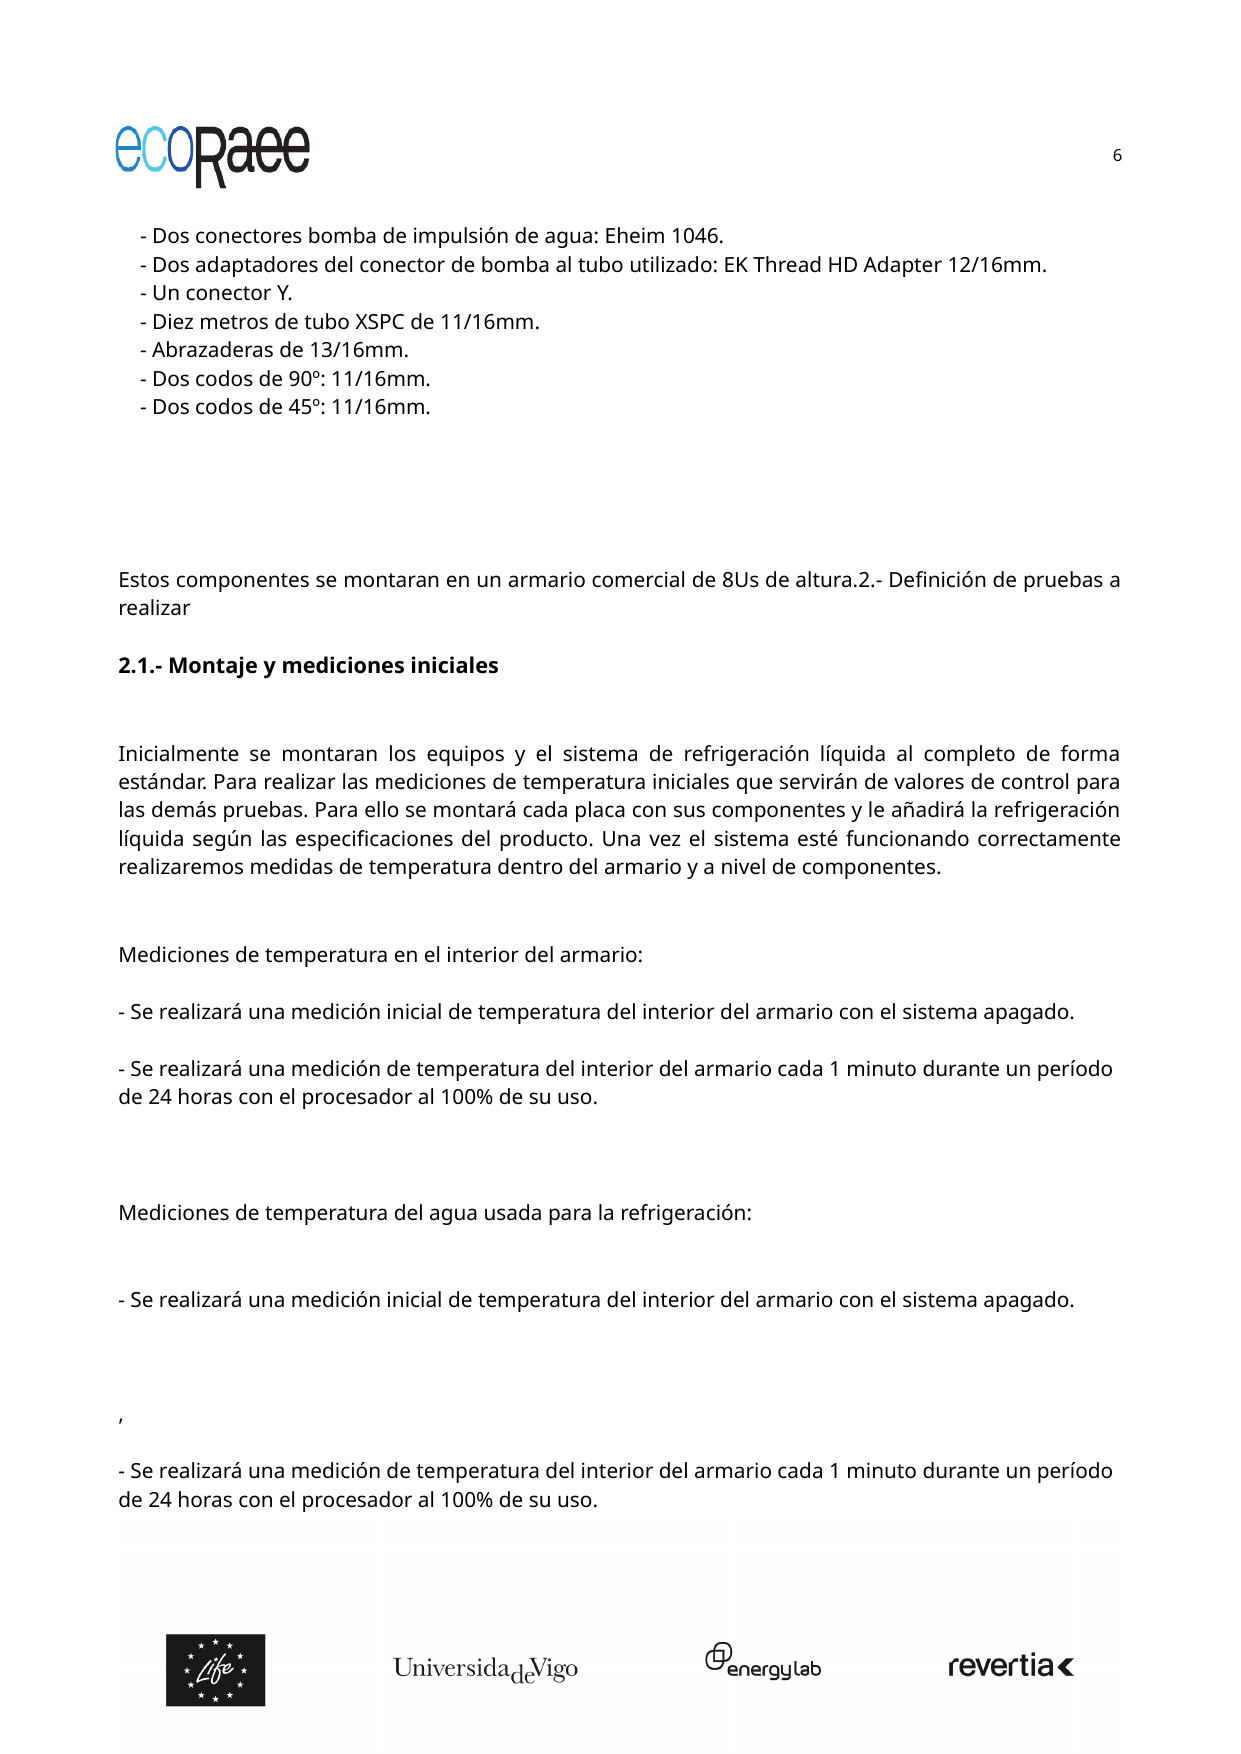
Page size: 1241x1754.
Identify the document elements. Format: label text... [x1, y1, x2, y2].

text , [118, 1399, 1122, 1428]
text - Se realizará una medición de temperatura del interior del armario cada 1 minuto durante un período de 24 horas con el procesador al 100% de su uso. [118, 1054, 1122, 1111]
picture [118, 1514, 1123, 1754]
text - Dos conectores bomba de impulsión de agua: Eheim 1046. [118, 221, 1122, 250]
text 2.1.- Montaje y mediciones iniciales [118, 650, 1122, 680]
text - Dos codos de 90º: 11/16mm. [118, 364, 1122, 392]
text Inicialmente se montaran los equipos y el sistema de refrigeración líquida al completo de forma estándar. Para realizar las mediciones de temperatura iniciales que servirán de valores de control para las demás pruebas. Para ello se montará cada placa con sus componentes y le añadirá la refrigeración líquida según las especificaciones del producto. Una vez el sistema esté funcionando correctamente realizaremos medidas de temperatura dentro del armario y a nivel de componentes. [118, 739, 1122, 881]
text - Se realizará una medición inicial de temperatura del interior del armario con el sistema apagado. [118, 997, 1122, 1025]
text - Un conector Y. [118, 278, 1122, 307]
text - Se realizará una medición inicial de temperatura del interior del armario con el sistema apagado. [118, 1286, 1122, 1314]
text - Diez metros de tubo XSPC de 11/16mm. [118, 307, 1122, 335]
text Estos componentes se montaran en un armario comercial de 8Us de altura.2.- Definición de pruebas a realizar [118, 565, 1122, 622]
text - Dos adaptadores del conector de bomba al tubo utilizado: EK Thread HD Adapter 12/16mm. [118, 250, 1122, 278]
text - Se realizará una medición de temperatura del interior del armario cada 1 minuto durante un período de 24 horas con el procesador al 100% de su uso. [118, 1456, 1122, 1513]
text - Abrazaderas de 13/16mm. [118, 335, 1122, 364]
text - Dos codos de 45º: 11/16mm. [118, 392, 1122, 421]
picture [114, 124, 311, 190]
text Mediciones de temperatura en el interior del armario: [118, 940, 1122, 968]
text Mediciones de temperatura del agua usada para la refrigeración: [118, 1198, 1122, 1227]
